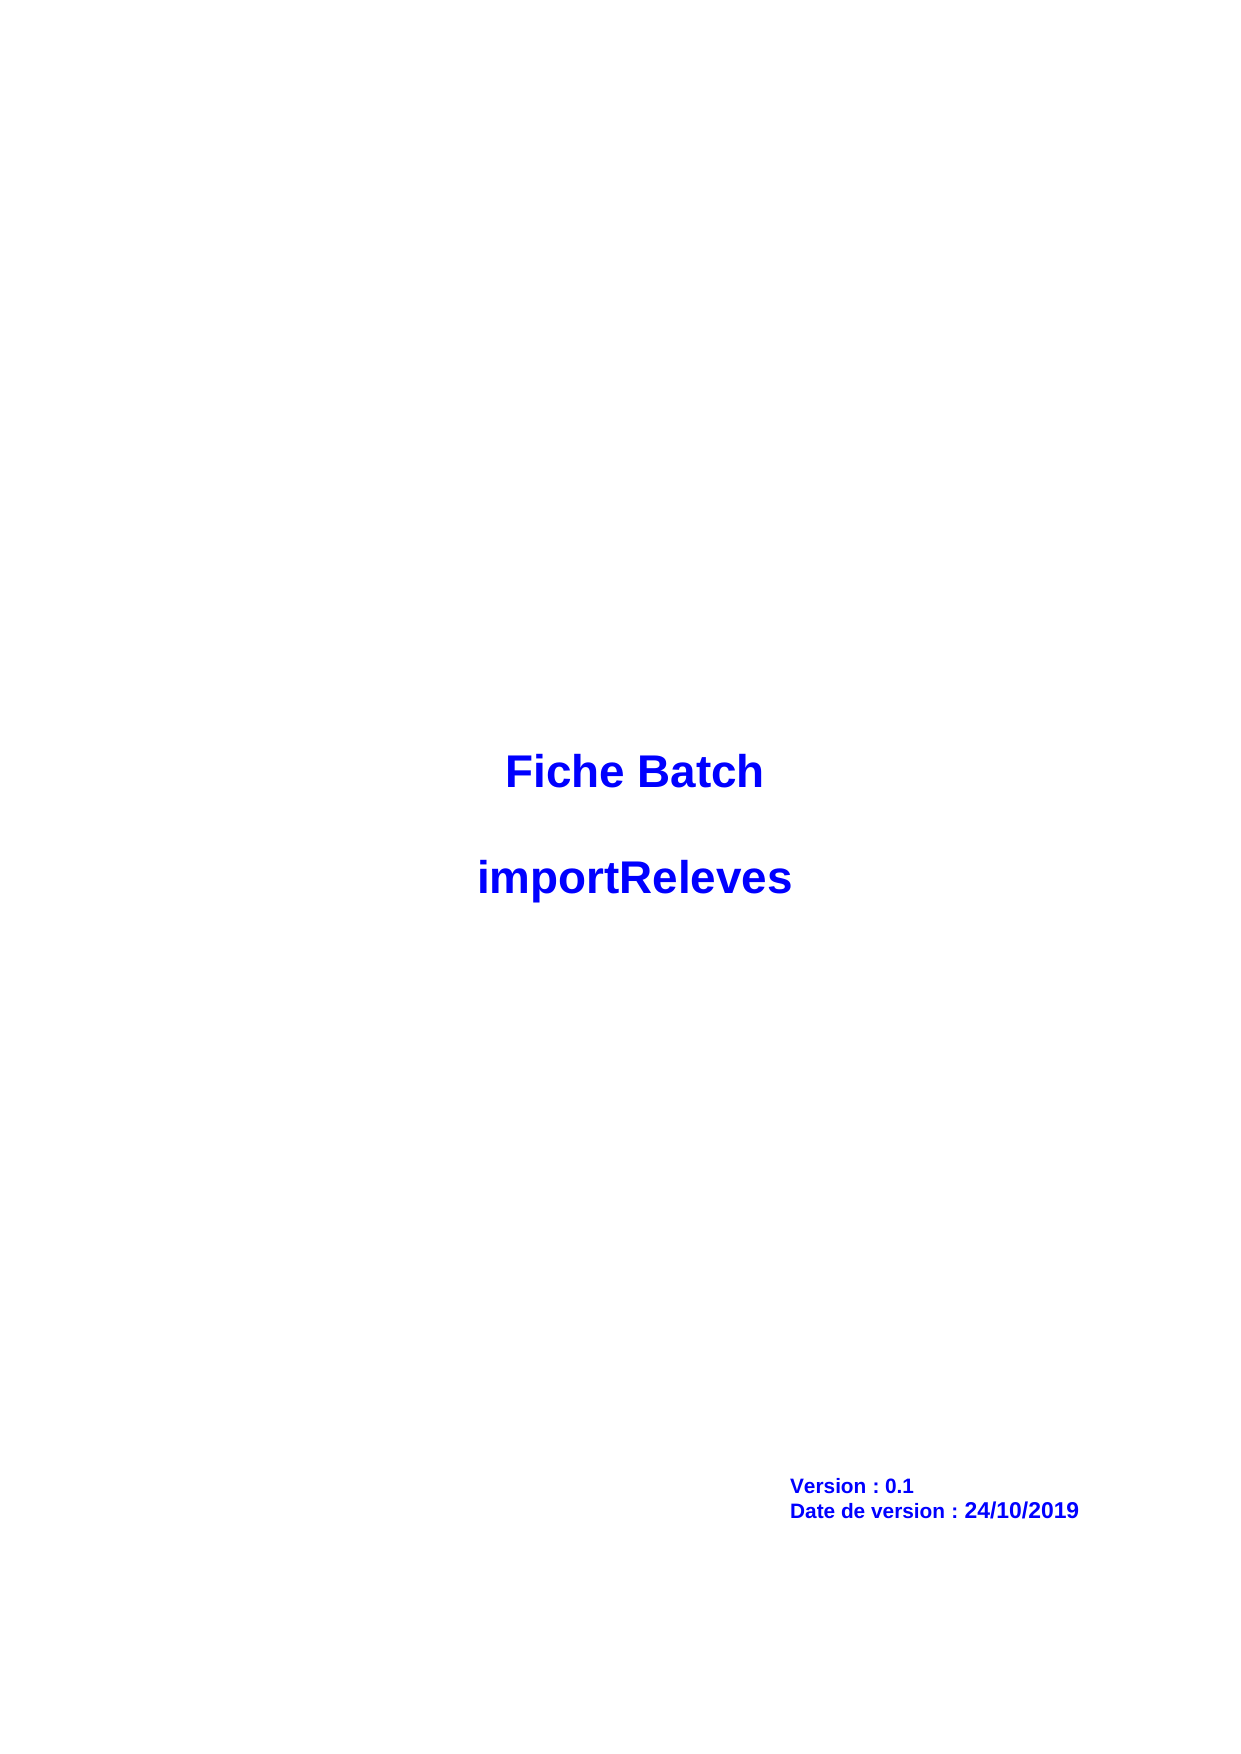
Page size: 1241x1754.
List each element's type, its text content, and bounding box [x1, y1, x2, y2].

table_cell Fiche Batch importReleves [148, 174, 1122, 1473]
table_cell Version : 0.1 Date de version : 24/10/2019 [783, 1474, 1122, 1524]
table_cell [320, 1474, 783, 1524]
table_cell [148, 1474, 320, 1524]
table_header [320, 148, 783, 174]
table_header [148, 148, 320, 174]
table_header [783, 148, 1122, 174]
